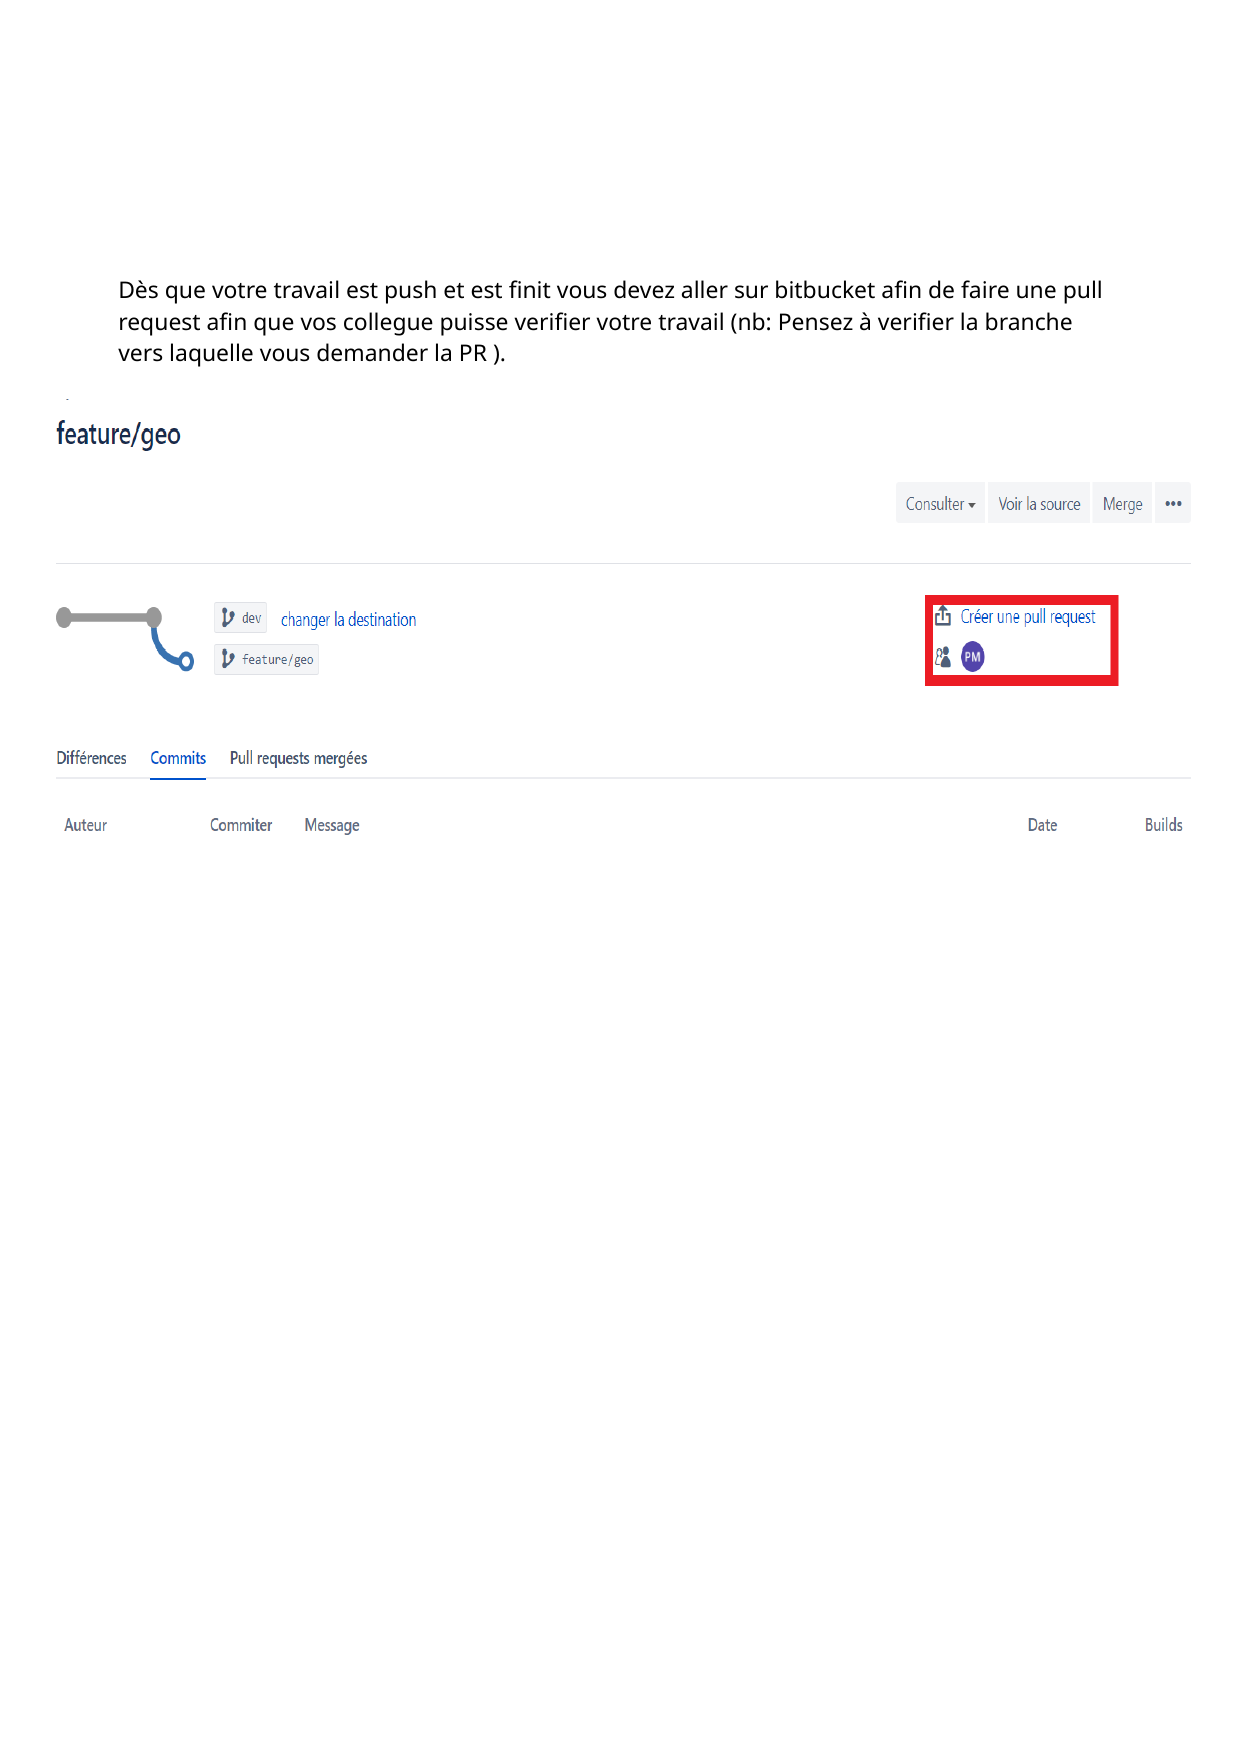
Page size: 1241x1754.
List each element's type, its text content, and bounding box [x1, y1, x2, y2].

picture [41, 399, 1199, 839]
text Dès que votre travail est push et est finit vous devez aller sur bitbucket afin de faire une pull request afin que vos collegue puisse verifier votre travail (nb: Pensez à verifier la branche vers laquelle vous demander la PR ). [118, 274, 1122, 368]
